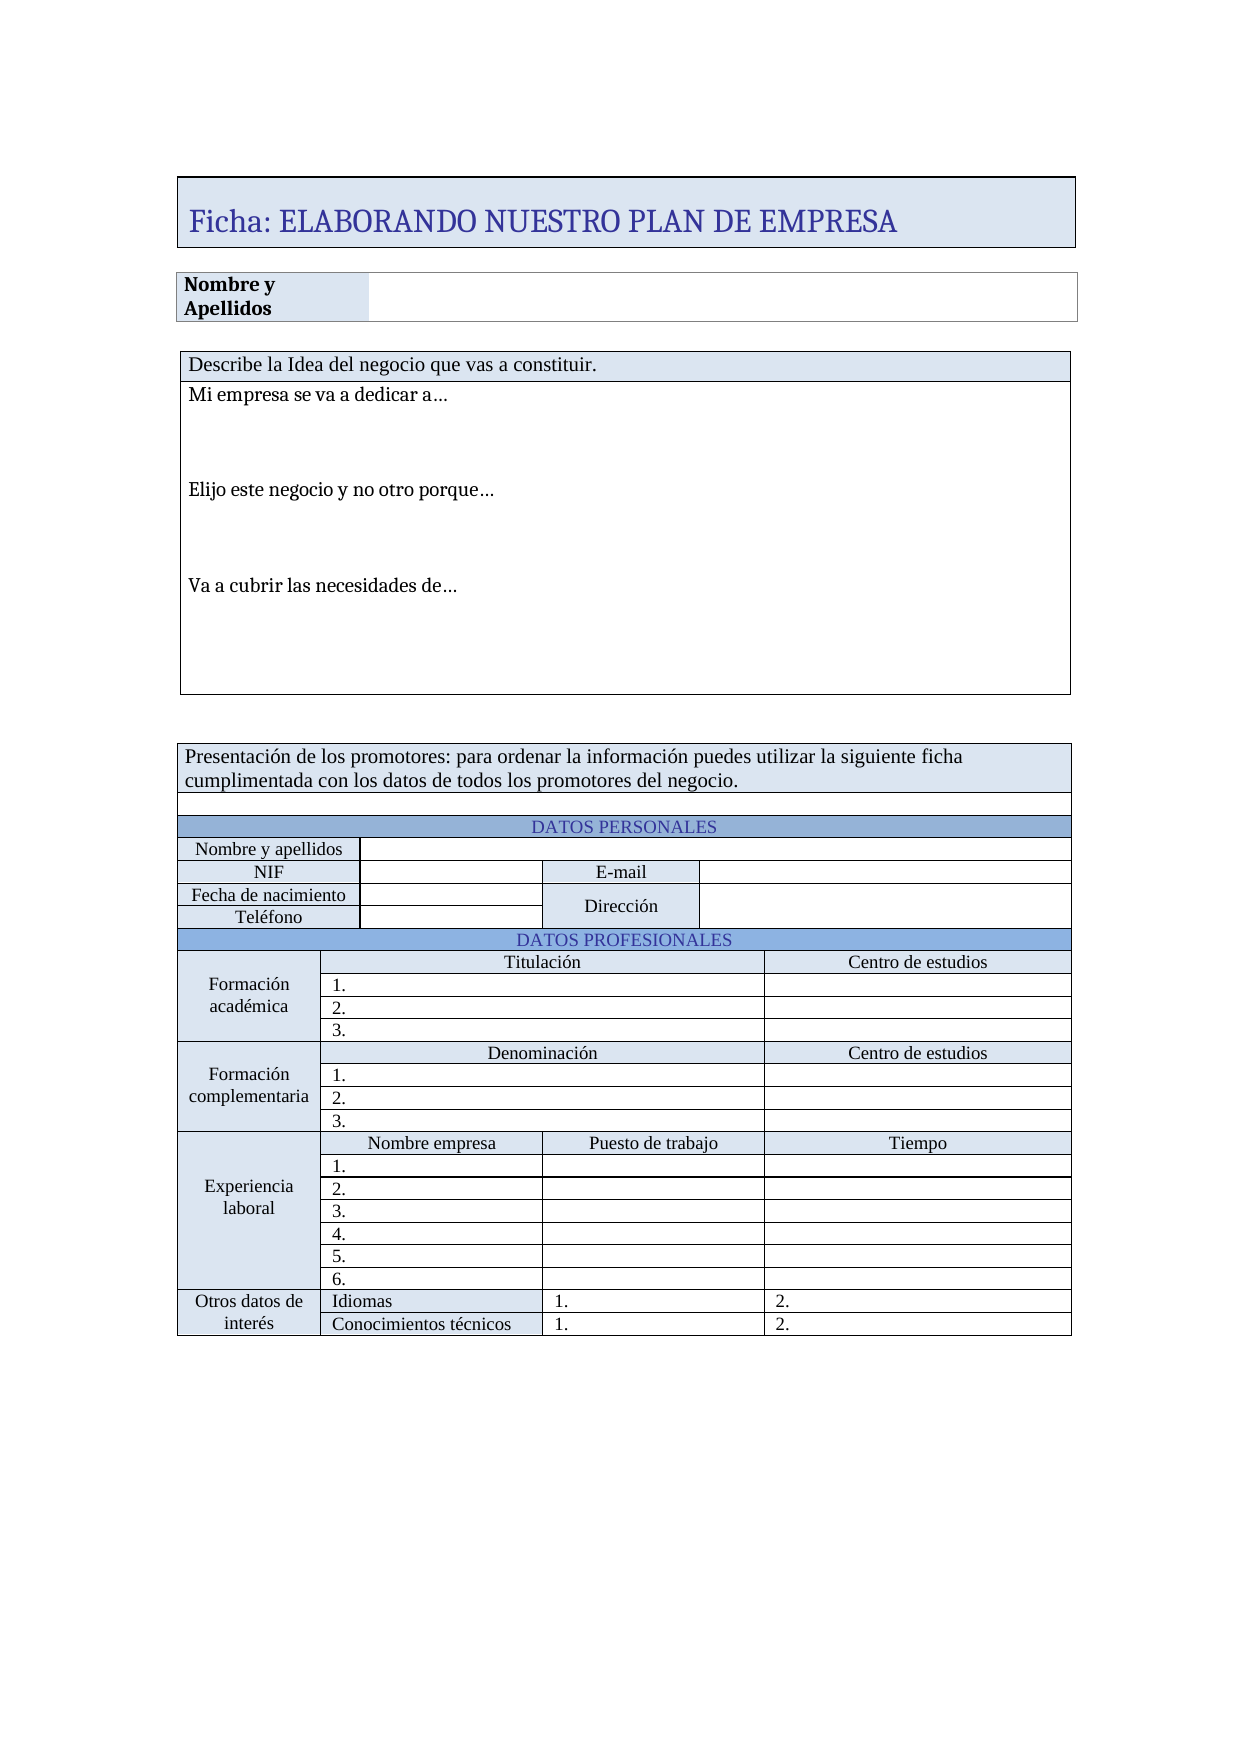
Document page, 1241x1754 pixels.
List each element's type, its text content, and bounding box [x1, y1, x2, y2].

table_cell [765, 1200, 1071, 1222]
table_header [370, 273, 1077, 321]
table_header Ficha: ELABORANDO NUESTRO PLAN DE EMPRESA [178, 178, 1075, 247]
table_cell Formación complementaria [178, 1042, 320, 1131]
table_cell [765, 997, 1071, 1018]
table_cell 3. [321, 1019, 764, 1041]
table_cell Otros datos de interés [178, 1290, 320, 1334]
table_header Presentación de los promotores: para ordenar la información puedes utilizar la siguiente ficha cumplimentada con los datos de todos los promotores del negocio. [178, 744, 1071, 792]
table_cell 1. [543, 1313, 764, 1334]
table_cell Fecha de nacimiento [178, 884, 359, 905]
table_cell 6. [321, 1268, 542, 1289]
table_cell 2. [765, 1313, 1071, 1334]
table_cell 2. [765, 1290, 1071, 1312]
table_cell 3. [321, 1110, 764, 1131]
table_cell [361, 906, 542, 928]
table_cell [361, 838, 1071, 860]
table_cell [765, 1087, 1071, 1108]
table_cell [765, 974, 1071, 996]
table_cell Nombre y apellidos [178, 838, 359, 860]
table_cell Centro de estudios [765, 1042, 1071, 1063]
table_cell [361, 861, 542, 882]
table_cell [543, 1200, 764, 1222]
table_cell Titulación [321, 951, 764, 973]
table_cell Centro de estudios [765, 951, 1071, 973]
table_cell NIF [178, 861, 359, 882]
table_header Nombre y Apellidos [177, 273, 369, 321]
table_cell Conocimientos técnicos [321, 1313, 542, 1334]
table_cell [765, 1155, 1071, 1176]
table_cell [765, 1223, 1071, 1244]
table_cell [700, 861, 1071, 882]
table_cell 1. [321, 1064, 764, 1086]
table_cell Tiempo [765, 1132, 1071, 1154]
table_cell 5. [321, 1245, 542, 1267]
table_cell [321, 1155, 542, 1176]
table_cell Nombre empresa [321, 1132, 542, 1154]
table_cell [765, 1178, 1071, 1199]
table_cell 3. [321, 1200, 542, 1222]
table_cell [765, 1064, 1071, 1086]
table_cell Idiomas [321, 1290, 542, 1312]
table_cell [361, 884, 542, 905]
table_header Describe la Idea del negocio que vas a constituir. [181, 352, 1070, 381]
table_cell [178, 793, 1071, 815]
table_cell [543, 1178, 764, 1199]
table_cell 4. [321, 1223, 542, 1244]
table_cell [765, 1268, 1071, 1289]
table_cell [321, 1178, 542, 1199]
table_cell [700, 884, 1071, 928]
table_cell Experiencia laboral [178, 1132, 320, 1289]
table_cell [543, 1223, 764, 1244]
table_cell [765, 1245, 1071, 1267]
table_cell [543, 1245, 764, 1267]
table_cell [765, 1110, 1071, 1131]
table_cell [543, 1155, 764, 1176]
table_cell Puesto de trabajo [543, 1132, 764, 1154]
table_cell E-mail [543, 861, 699, 882]
table_cell 1. [543, 1290, 764, 1312]
table_cell 2. [321, 997, 764, 1018]
table_cell 2. [321, 1087, 764, 1108]
table_cell Mi empresa se va a dedicar a… Elijo este negocio y no otro porque… Va a cubrir las necesidades de… [181, 382, 1070, 694]
table_cell DATOS PERSONALES [178, 816, 1071, 837]
table_cell [543, 1268, 764, 1289]
table_cell Formación académica [178, 951, 320, 1041]
table_cell [765, 1019, 1071, 1041]
table_cell DATOS PROFESIONALES [178, 929, 1071, 950]
table_cell Teléfono [178, 906, 359, 928]
table_cell 1. [321, 974, 764, 996]
table_cell Dirección [543, 884, 699, 928]
table_cell Denominación [321, 1042, 764, 1063]
